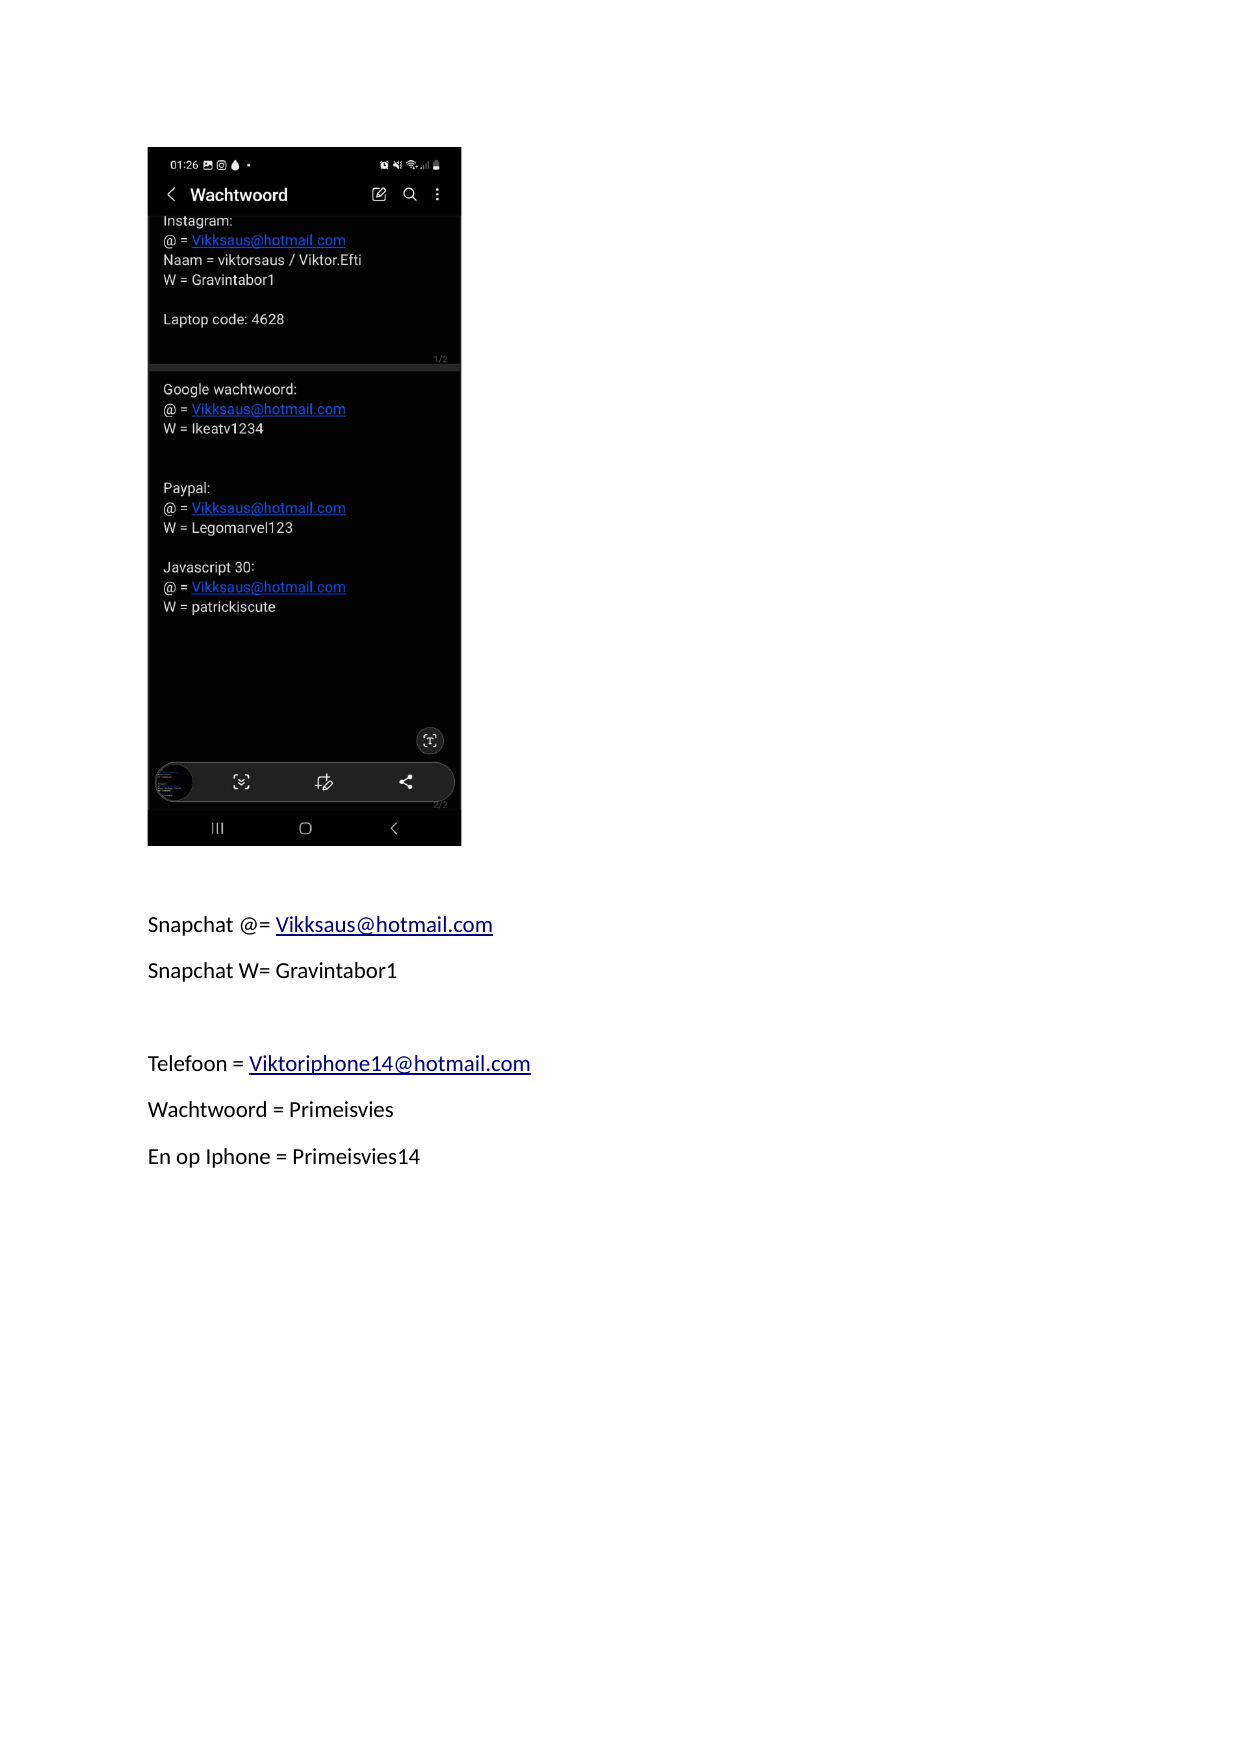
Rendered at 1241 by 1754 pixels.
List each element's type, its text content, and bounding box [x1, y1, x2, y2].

text Wachtwoord = Primeisvies [148, 1095, 1093, 1123]
text Telefoon = Viktoriphone14@hotmail.com [148, 1049, 1093, 1077]
text En op Iphone = Primeisvies14 [148, 1142, 1093, 1170]
text Snapchat W= Gravintabor1 [148, 956, 1093, 984]
text Snapchat @= Vikksaus@hotmail.com [148, 910, 1093, 938]
